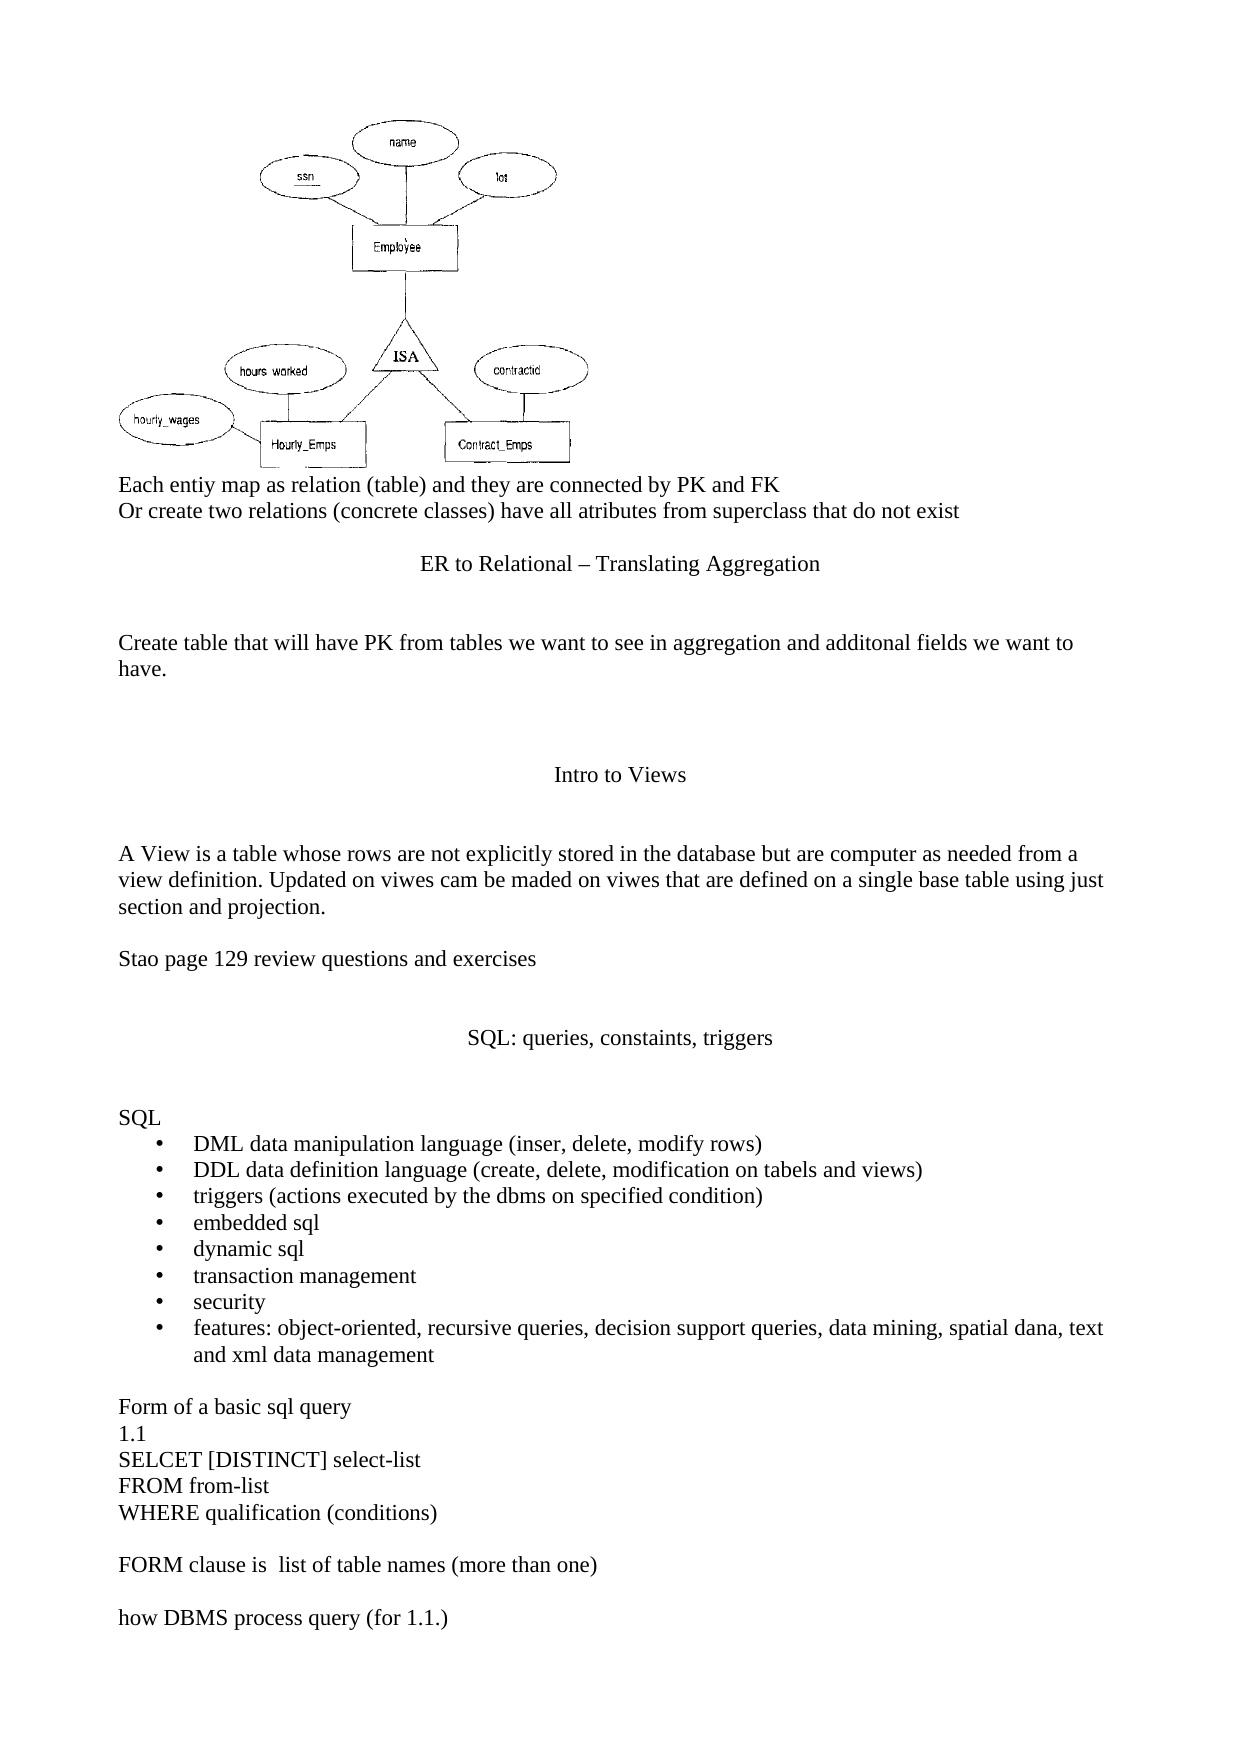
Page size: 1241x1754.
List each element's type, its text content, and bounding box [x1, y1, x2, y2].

text ER to Relational – Translating Aggregation [118, 550, 1122, 576]
text WHERE qualification (conditions) [118, 1499, 1122, 1525]
text Each entiy map as relation (table) and they are connected by PK and FK [118, 471, 1122, 497]
text FROM from-list [118, 1472, 1122, 1499]
list features: object-oriented, recursive queries, decision support queries, data mining, spatial dana, text and xml data management [156, 1314, 1122, 1367]
list DDL data definition language (create, delete, modification on tabels and views) [156, 1156, 1122, 1183]
text A View is a table whose rows are not explicitly stored in the database but are computer as needed from a view definition. Updated on viwes cam be maded on viwes that are defined on a single base table using just section and projection. [118, 840, 1122, 919]
list security [156, 1288, 1122, 1314]
list triggers (actions executed by the dbms on specified condition) [156, 1183, 1122, 1209]
text SQL [118, 1103, 1122, 1130]
text Form of a basic sql query [118, 1393, 1122, 1420]
text FORM clause is list of table names (more than one) [118, 1552, 1122, 1578]
text SQL: queries, constaints, triggers [118, 1024, 1122, 1051]
list DML data manipulation language (inser, delete, modify rows) [156, 1130, 1122, 1156]
list dynamic sql [156, 1235, 1122, 1262]
text Stao page 129 review questions and exercises [118, 945, 1122, 972]
text Intro to Views [118, 761, 1122, 787]
text Create table that will have PK from tables we want to see in aggregation and additonal fields we want to have. [118, 629, 1122, 682]
list embedded sql [156, 1209, 1122, 1235]
text Or create two relations (concrete classes) have all atributes from superclass that do not exist [118, 497, 1122, 524]
list transaction management [156, 1262, 1122, 1288]
text 1.1 SELCET [DISTINCT] select-list [118, 1420, 1122, 1472]
text how DBMS process query (for 1.1.) [118, 1604, 1122, 1631]
